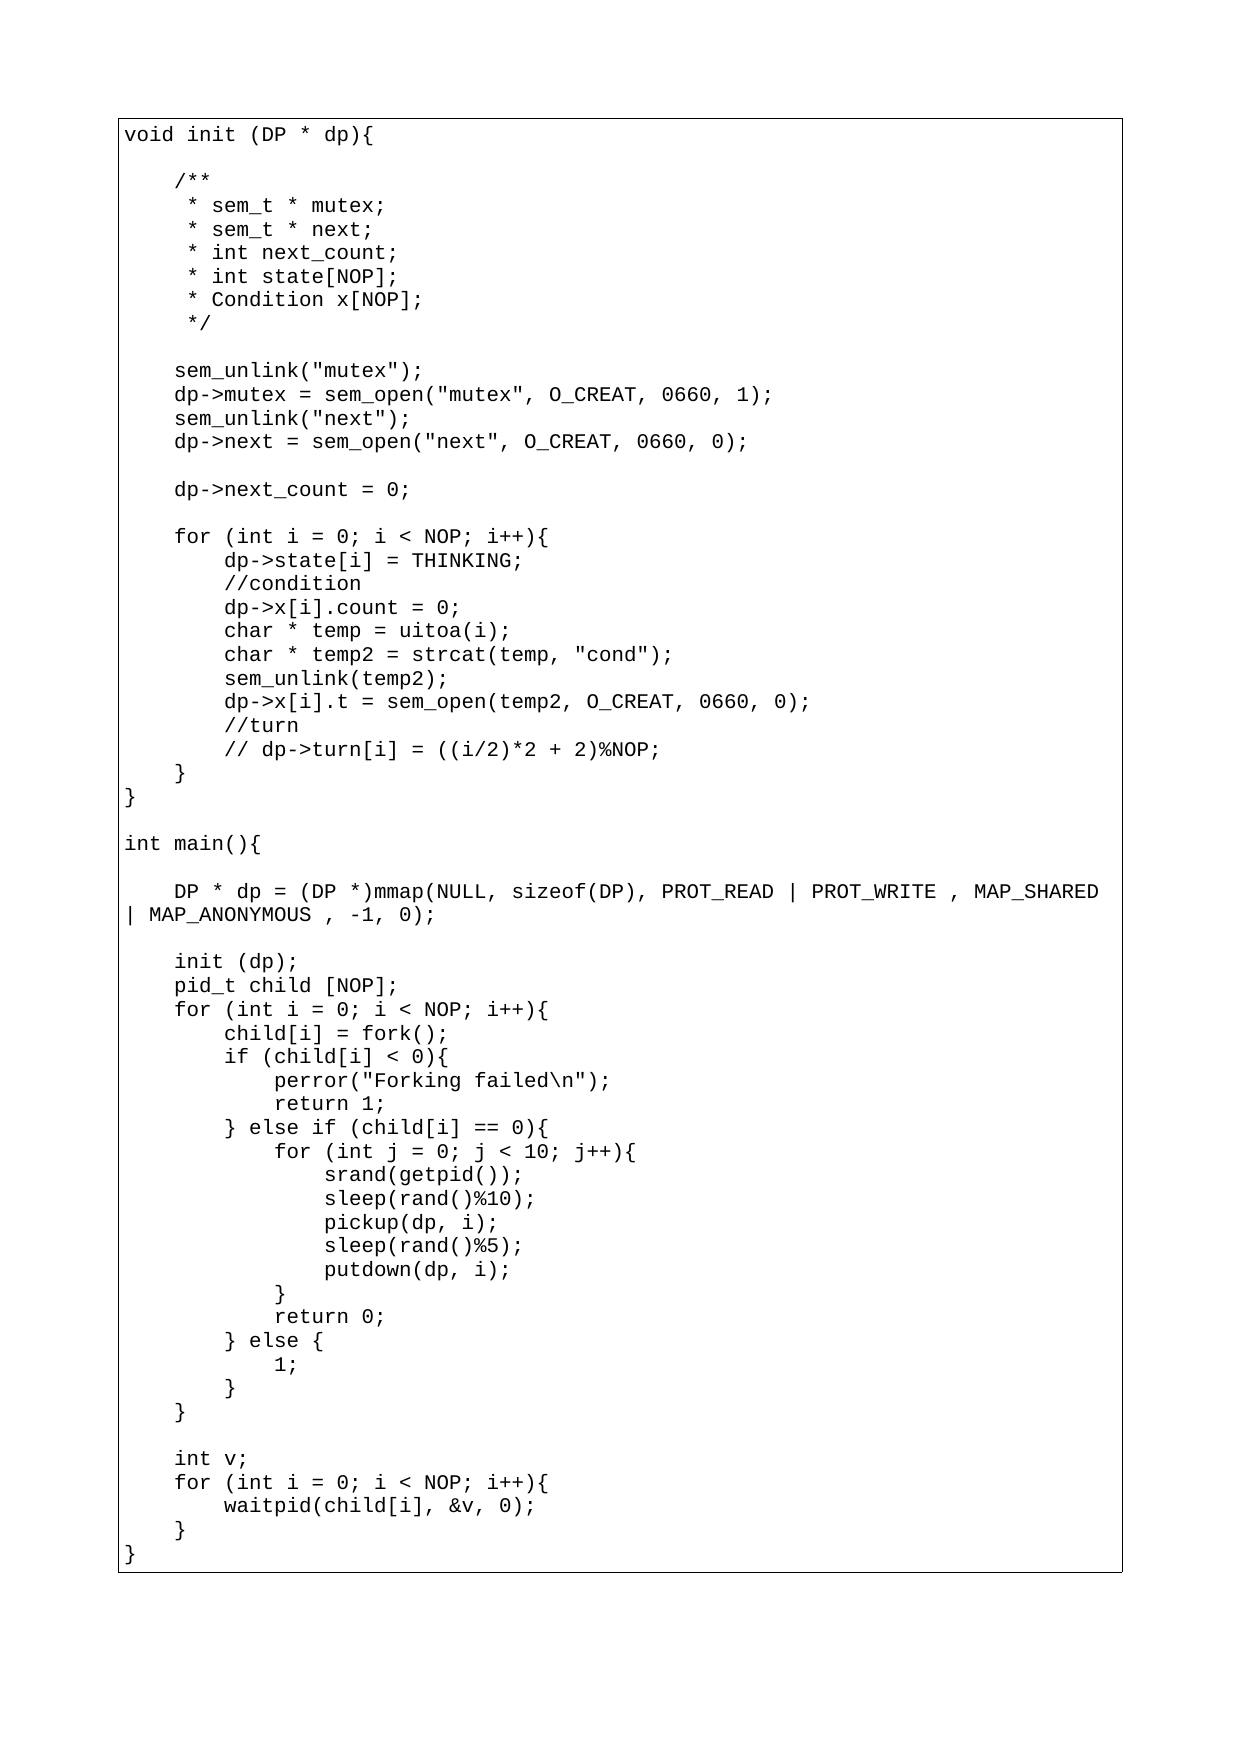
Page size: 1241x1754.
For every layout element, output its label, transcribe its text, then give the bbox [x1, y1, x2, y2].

table_header void init (DP * dp){ /** * sem_t * mutex; * sem_t * next; * int next_count; * int state[NOP]; * Condition x[NOP]; */ sem_unlink("mutex"); dp->mutex = sem_open("mutex", O_CREAT, 0660, 1); sem_unlink("next"); dp->next = sem_open("next", O_CREAT, 0660, 0); dp->next_count = 0; for (int i = 0; i < NOP; i++){ dp->state[i] = THINKING; //condition dp->x[i].count = 0; char * temp = uitoa(i); char * temp2 = strcat(temp, "cond"); sem_unlink(temp2); dp->x[i].t = sem_open(temp2, O_CREAT, 0660, 0); //turn // dp->turn[i] = ((i/2)*2 + 2)%NOP; } } int main(){ DP * dp = (DP *)mmap(NULL, sizeof(DP), PROT_READ | PROT_WRITE , MAP_SHARED | MAP_ANONYMOUS , -1, 0); init (dp); pid_t child [NOP]; for (int i = 0; i < NOP; i++){ child[i] = fork(); if (child[i] < 0){ perror("Forking failed\n"); return 1; } else if (child[i] == 0){ for (int j = 0; j < 10; j++){ srand(getpid()); sleep(rand()%10); pickup(dp, i); sleep(rand()%5); putdown(dp, i); } return 0; } else { 1; } } int v; for (int i = 0; i < NOP; i++){ waitpid(child[i], &v, 0); } } [119, 119, 1122, 1572]
